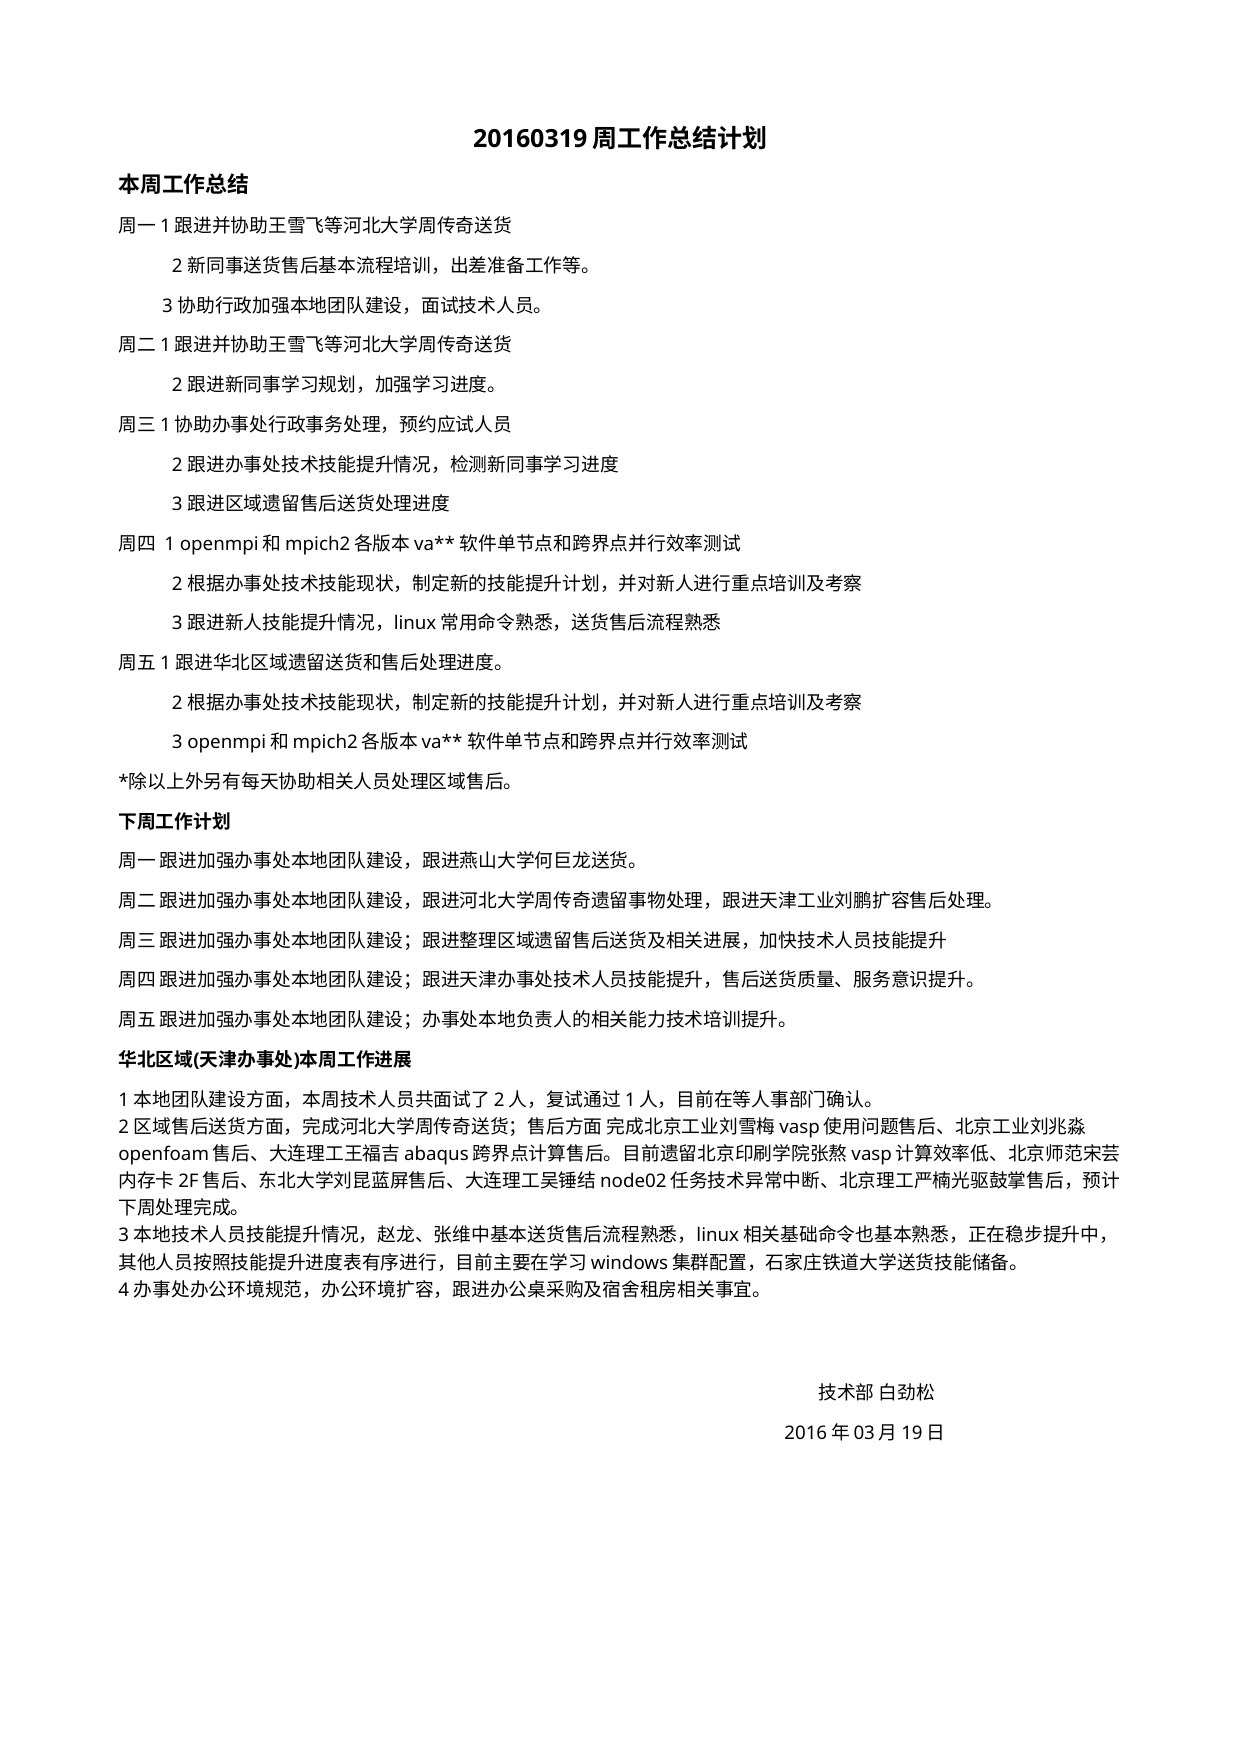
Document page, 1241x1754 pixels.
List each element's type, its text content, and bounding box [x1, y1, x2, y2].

text 本周工作总结 [118, 167, 1122, 198]
text 3 跟进新人技能提升情况，linux常用命令熟悉，送货售后流程熟悉 [118, 608, 1122, 635]
text 周二 跟进加强办事处本地团队建设，跟进河北大学周传奇遗留事物处理，跟进天津工业刘鹏扩容售后处理。 [118, 886, 1122, 913]
text 2 根据办事处技术技能现状，制定新的技能提升计划，并对新人进行重点培训及考察 [118, 568, 1122, 595]
text 周三 1协助办事处行政事务处理，预约应试人员 [118, 409, 1122, 437]
text 周二 1跟进并协助王雪飞等河北大学周传奇送货 [118, 330, 1122, 357]
text 2 新同事送货售后基本流程培训，出差准备工作等。 [118, 251, 1122, 278]
text 3 openmpi和mpich2各版本va** 软件单节点和跨界点并行效率测试 [118, 727, 1122, 754]
text 周五 1 跟进华北区域遗留送货和售后处理进度。 [118, 648, 1122, 675]
text 周四 跟进加强办事处本地团队建设；跟进天津办事处技术人员技能提升，售后送货质量、服务意识提升。 [118, 965, 1122, 992]
text 1 本地团队建设方面，本周技术人员共面试了2人，复试通过1人，目前在等人事部门确认。 [118, 1084, 1122, 1111]
text 下周工作计划 [118, 806, 1122, 833]
text 周五 跟进加强办事处本地团队建设；办事处本地负责人的相关能力技术培训提升。 [118, 1005, 1122, 1032]
text 2 根据办事处技术技能现状，制定新的技能提升计划，并对新人进行重点培训及考察 [118, 687, 1122, 714]
text 3 跟进区域遗留售后送货处理进度 [118, 489, 1122, 516]
text 技术部 白劲松 [118, 1378, 1122, 1405]
text 20160319周工作总结计划 [118, 118, 1122, 154]
text 4 办事处办公环境规范，办公环境扩容，跟进办公桌采购及宿舍租房相关事宜。 [118, 1274, 1122, 1302]
text 周一 1跟进并协助王雪飞等河北大学周传奇送货 [118, 211, 1122, 238]
text *除以上外另有每天协助相关人员处理区域售后。 [118, 767, 1122, 794]
text 2016年03月19日 [118, 1417, 1122, 1444]
text 周一 跟进加强办事处本地团队建设，跟进燕山大学何巨龙送货。 [118, 846, 1122, 873]
text 3 协助行政加强本地团队建设，面试技术人员。 [118, 290, 1122, 318]
text 华北区域(天津办事处)本周工作进展 [118, 1044, 1122, 1072]
text 3 本地技术人员技能提升情况，赵龙、张维中基本送货售后流程熟悉，linux相关基础命令也基本熟悉，正在稳步提升中，其他人员按照技能提升进度表有序进行，目前主要在学习windows集群配置，石家庄铁道大学送货技能储备。 [118, 1220, 1122, 1274]
text 2 区域售后送货方面，完成河北大学周传奇送货；售后方面 完成北京工业刘雪梅vasp使用问题售后、北京工业刘兆淼openfoam售后、大连理工王福吉abaqus跨界点计算售后。目前遗留北京印刷学院张熬vasp计算效率低、北京师范宋芸内存卡2F售后、东北大学刘昆蓝屏售后、大连理工吴锤结node02任务技术异常中断、北京理工严楠光驱鼓掌售后，预计下周处理完成。 [118, 1111, 1122, 1220]
text 2 跟进新同事学习规划，加强学习进度。 [118, 370, 1122, 397]
text 2 跟进办事处技术技能提升情况，检测新同事学习进度 [118, 449, 1122, 476]
text 周三 跟进加强办事处本地团队建设；跟进整理区域遗留售后送货及相关进展，加快技术人员技能提升 [118, 925, 1122, 953]
text 周四 1 openmpi和mpich2各版本va** 软件单节点和跨界点并行效率测试 [118, 528, 1122, 556]
